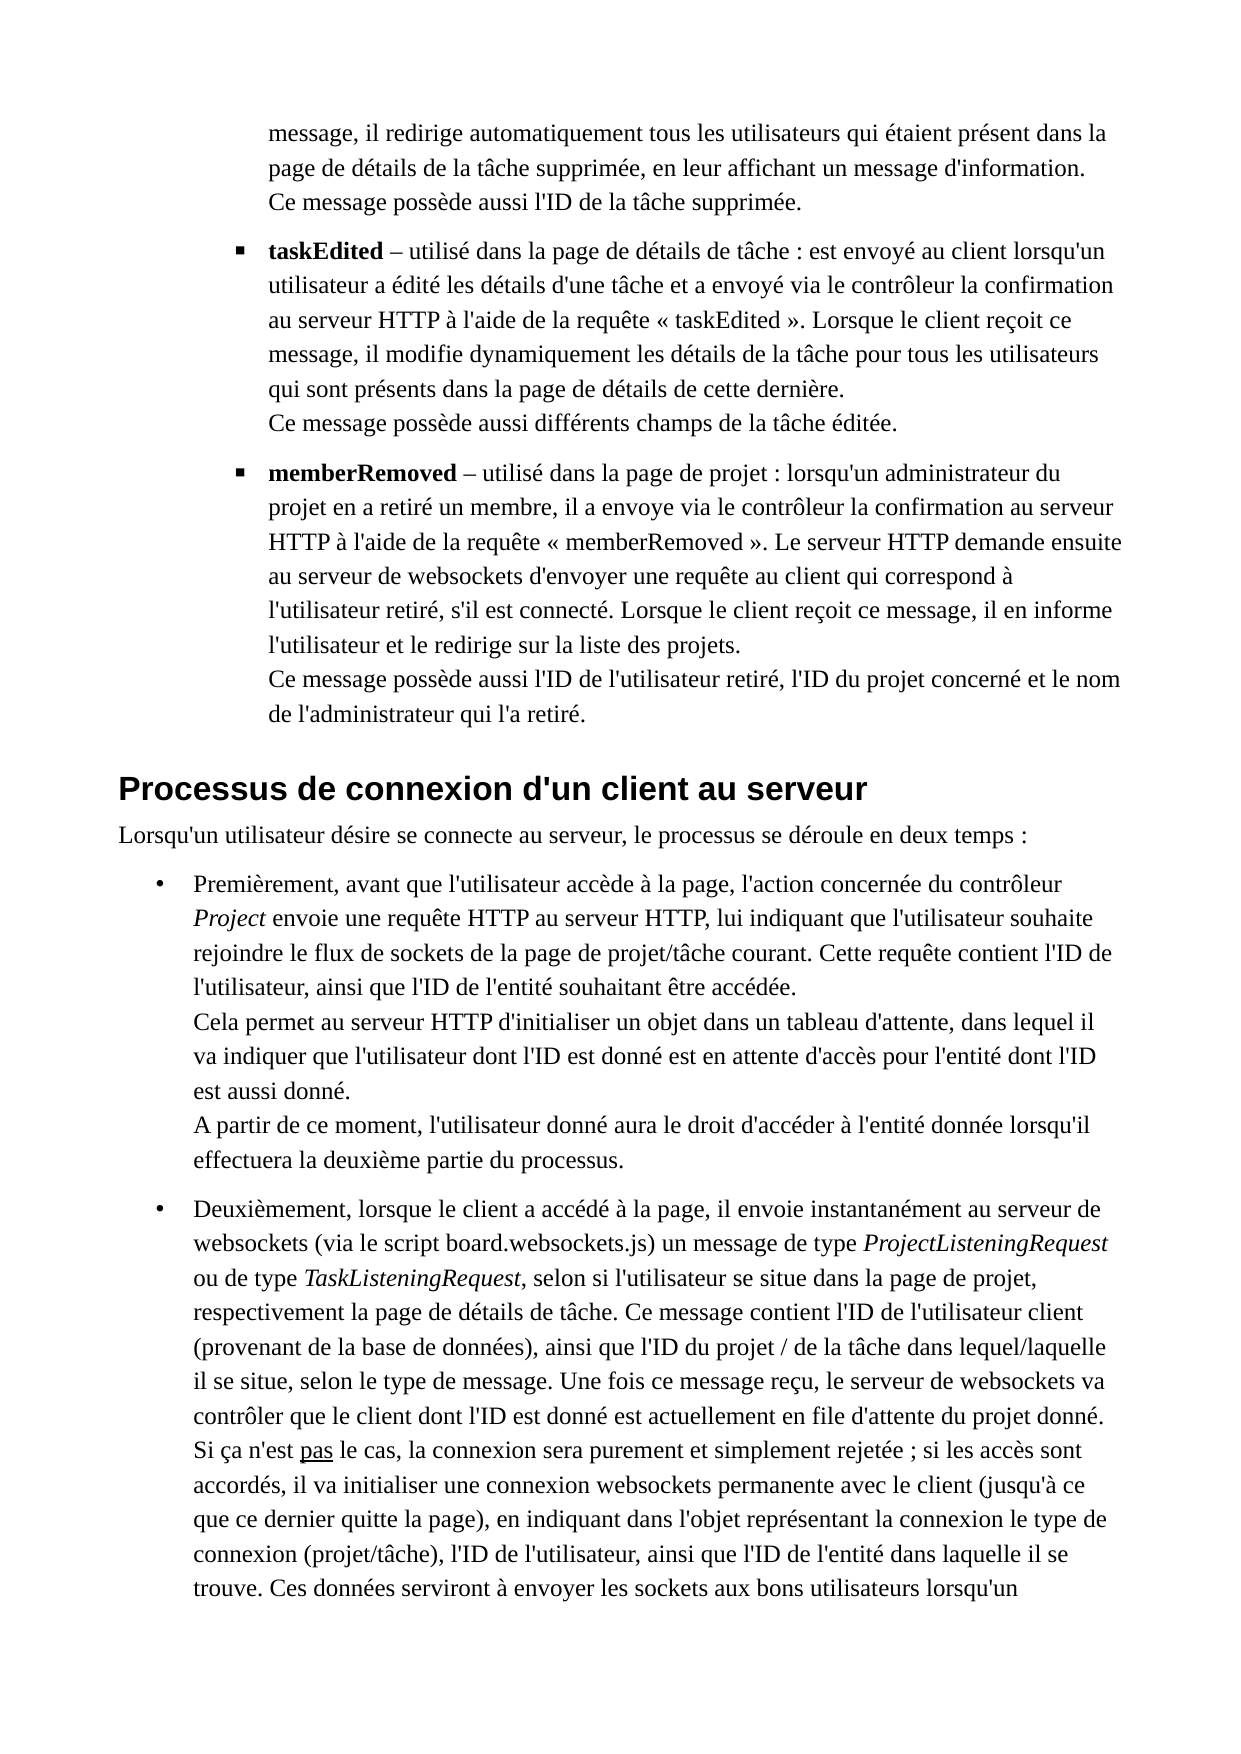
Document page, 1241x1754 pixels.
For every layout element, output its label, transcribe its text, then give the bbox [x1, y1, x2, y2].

list message, il redirige automatiquement tous les utilisateurs qui étaient présent dans la page de détails de la tâche supprimée, en leur affichant un message d'information. Ce message possède aussi l'ID de la tâche supprimée. [231, 118, 1122, 216]
list taskEdited – utilisé dans la page de détails de tâche : est envoyé au client lorsqu'un utilisateur a édité les détails d'une tâche et a envoyé via le contrôleur la confirmation au serveur HTTP à l'aide de la requête « taskEdited ». Lorsque le client reçoit ce message, il modifie dynamiquement les détails de la tâche pour tous les utilisateurs qui sont présents dans la page de détails de cette dernière. Ce message possède aussi différents champs de la tâche éditée. [231, 236, 1122, 437]
text Lorsqu'un utilisateur désire se connecte au serveur, le processus se déroule en deux temps : [118, 820, 1122, 849]
list Deuxièmement, lorsque le client a accédé à la page, il envoie instantanément au serveur de websockets (via le script board.websockets.js) un message de type ProjectListeningRequest ou de type TaskListeningRequest, selon si l'utilisateur se situe dans la page de projet, respectivement la page de détails de tâche. Ce message contient l'ID de l'utilisateur client (provenant de la base de données), ainsi que l'ID du projet / de la tâche dans lequel/laquelle il se situe, selon le type de message. Une fois ce message reçu, le serveur de websockets va contrôler que le client dont l'ID est donné est actuellement en file d'attente du projet donné. Si ça n'est pas le cas, la connexion sera purement et simplement rejetée ; si les accès sont accordés, il va initialiser une connexion websockets permanente avec le client (jusqu'à ce que ce dernier quitte la page), en indiquant dans l'objet représentant la connexion le type de connexion (projet/tâche), l'ID de l'utilisateur, ainsi que l'ID de l'entité dans laquelle il se trouve. Ces données serviront à envoyer les sockets aux bons utilisateurs lorsqu'un [156, 1194, 1122, 1602]
list memberRemoved – utilisé dans la page de projet : lorsqu'un administrateur du projet en a retiré un membre, il a envoye via le contrôleur la confirmation au serveur HTTP à l'aide de la requête « memberRemoved ». Le serveur HTTP demande ensuite au serveur de websockets d'envoyer une requête au client qui correspond à l'utilisateur retiré, s'il est connecté. Lorsque le client reçoit ce message, il en informe l'utilisateur et le redirige sur la liste des projets. Ce message possède aussi l'ID de l'utilisateur retiré, l'ID du projet concerné et le nom de l'administrateur qui l'a retiré. [231, 458, 1122, 728]
subtitle Processus de connexion d'un client au serveur [118, 769, 1122, 807]
list Premièrement, avant que l'utilisateur accède à la page, l'action concernée du contrôleur Project envoie une requête HTTP au serveur HTTP, lui indiquant que l'utilisateur souhaite rejoindre le flux de sockets de la page de projet/tâche courant. Cette requête contient l'ID de l'utilisateur, ainsi que l'ID de l'entité souhaitant être accédée. Cela permet au serveur HTTP d'initialiser un objet dans un tableau d'attente, dans lequel il va indiquer que l'utilisateur dont l'ID est donné est en attente d'accès pour l'entité dont l'ID est aussi donné. A partir de ce moment, l'utilisateur donné aura le droit d'accéder à l'entité donnée lorsqu'il effectuera la deuxième partie du processus. [156, 869, 1122, 1174]
